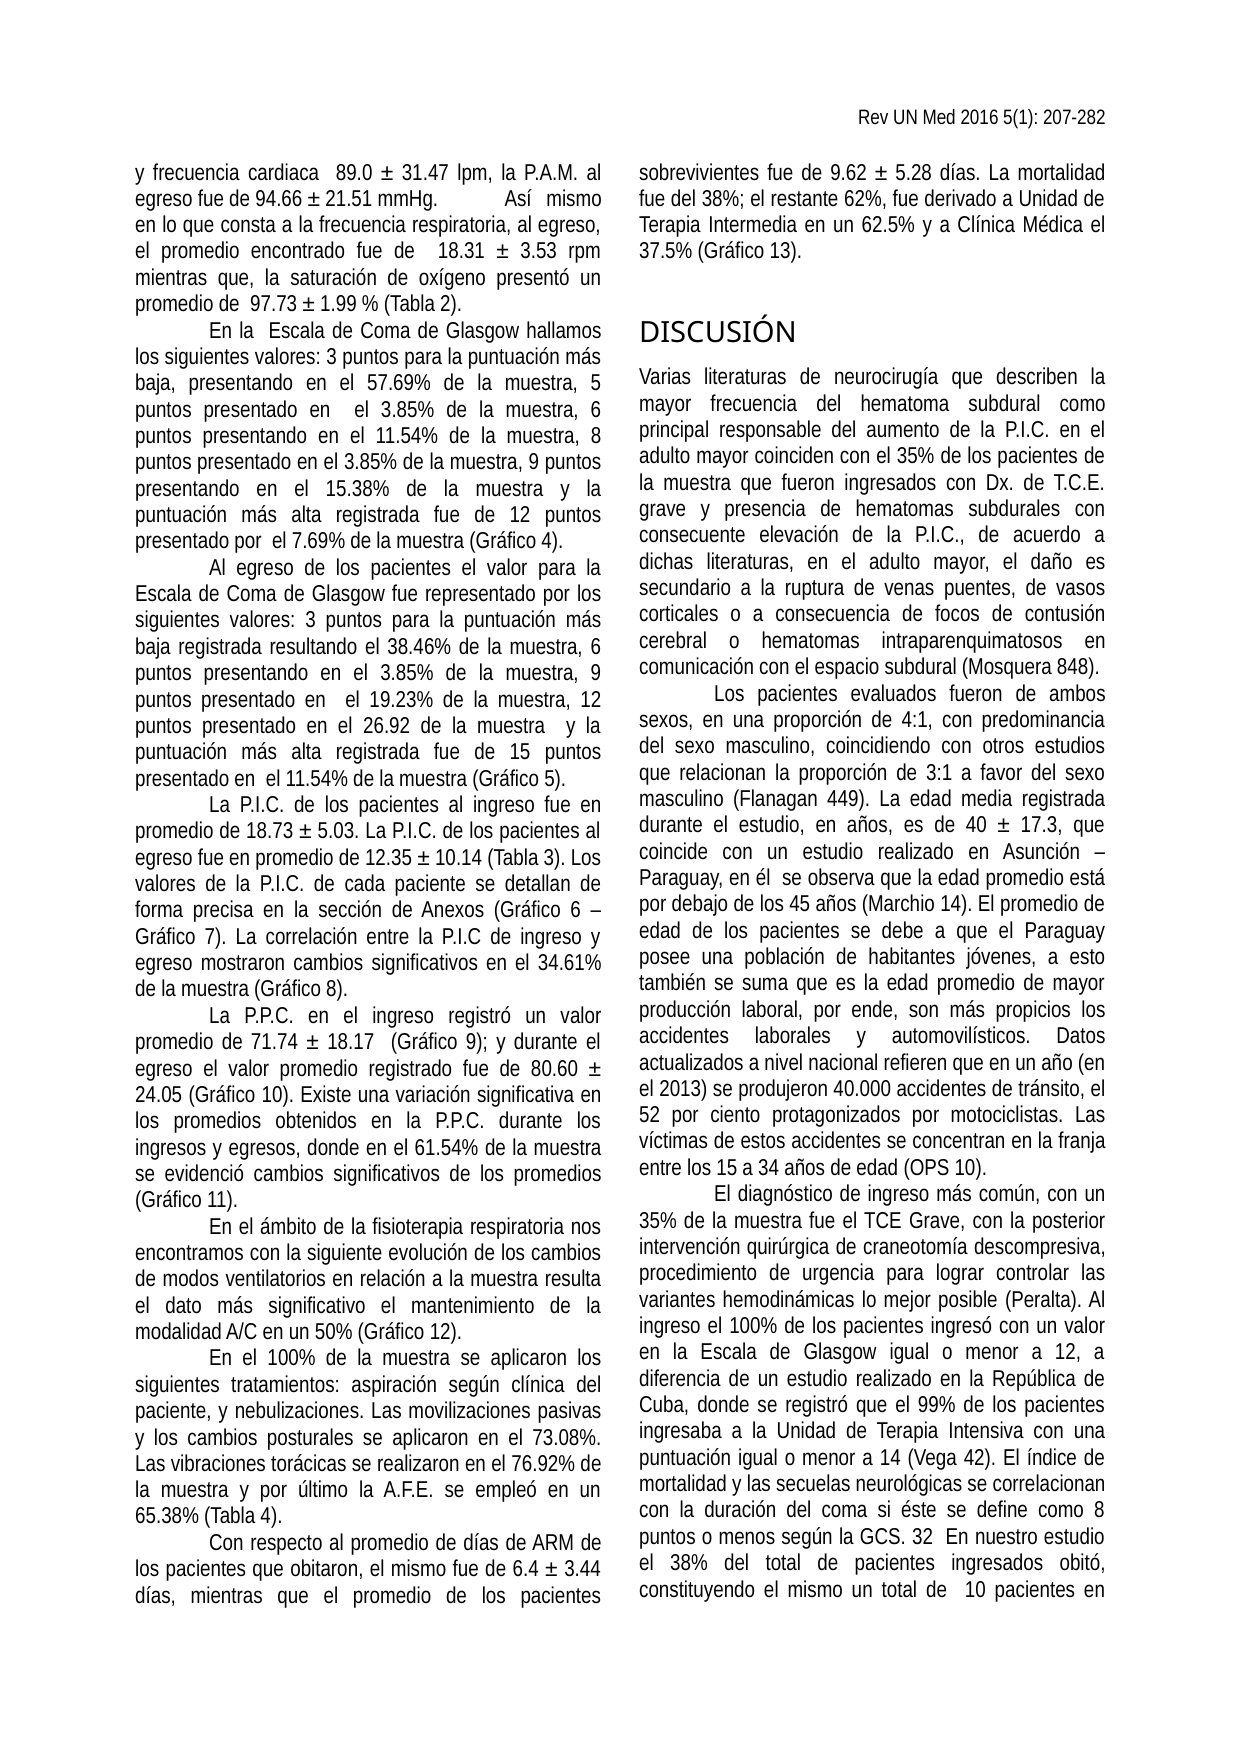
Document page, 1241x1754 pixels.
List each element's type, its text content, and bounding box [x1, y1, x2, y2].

text La P.P.C. en el ingreso registró un valor promedio de 71.74 ± 18.17 (Gráfico 9); y durante el egreso el valor promedio registrado fue de 80.60 ± 24.05 (Gráfico 10). Existe una variación significativa en los promedios obtenidos en la P.P.C. durante los ingresos y egresos, donde en el 61.54% de la muestra se evidenció cambios significativos de los promedios (Gráfico 11). [135, 1002, 601, 1213]
text y frecuencia cardiaca 89.0 ± 31.47 lpm, la P.A.M. al egreso fue de 94.66 ± 21.51 mmHg. Así mismo en lo que consta a la frecuencia respiratoria, al egreso, el promedio encontrado fue de 18.31 ± 3.53 rpm mientras que, la saturación de oxígeno presentó un promedio de 97.73 ± 1.99 % (Tabla 2). [135, 158, 601, 317]
text Los pacientes evaluados fueron de ambos sexos, en una proporción de 4:1, con predominancia del sexo masculino, coincidiendo con otros estudios que relacionan la proporción de 3:1 a favor del sexo masculino (Flanagan 449). La edad media registrada durante el estudio, en años, es de 40 ± 17.3, que coincide con un estudio realizado en Asunción – Paraguay, en él se observa que la edad promedio está por debajo de los 45 años (Marchio 14). El promedio de edad de los pacientes se debe a que el Paraguay posee una población de habitantes jóvenes, a esto también se suma que es la edad promedio de mayor producción laboral, por ende, son más propicios los accidentes laborales y automovilísticos. Datos actualizados a nivel nacional refieren que en un año (en el 2013) se produjeron 40.000 accidentes de tránsito, el 52 por ciento protagonizados por motociclistas. Las víctimas de estos accidentes se concentran en la franja entre los 15 a 34 años de edad (OPS 10). [639, 679, 1106, 1180]
text sobrevivientes fue de 9.62 ± 5.28 días. La mortalidad fue del 38%; el restante 62%, fue derivado a Unidad de Terapia Intermedia en un 62.5% y a Clínica Médica el 37.5% (Gráfico 13). [639, 158, 1106, 264]
text Con respecto al promedio de días de ARM de los pacientes que obitaron, el mismo fue de 6.4 ± 3.44 días, mientras que el promedio de los pacientes [135, 1529, 601, 1608]
text El diagnóstico de ingreso más común, con un 35% de la muestra fue el TCE Grave, con la posterior intervención quirúrgica de craneotomía descompresiva, procedimiento de urgencia para lograr controlar las variantes hemodinámicas lo mejor posible (Peralta). Al ingreso el 100% de los pacientes ingresó con un valor en la Escala de Glasgow igual o menor a 12, a diferencia de un estudio realizado en la República de Cuba, donde se registró que el 99% de los pacientes ingresaba a la Unidad de Terapia Intensiva con una puntuación igual o menor a 14 (Vega 42). El índice de mortalidad y las secuelas neurológicas se correlacionan con la duración del coma si éste se define como 8 puntos o menos según la GCS. 32 En nuestro estudio el 38% del total de pacientes ingresados obitó, constituyendo el mismo un total de 10 pacientes en [639, 1180, 1106, 1602]
subtitle DISCUSIÓN [639, 311, 1106, 351]
text La P.I.C. de los pacientes al ingreso fue en promedio de 18.73 ± 5.03. La P.I.C. de los pacientes al egreso fue en promedio de 12.35 ± 10.14 (Tabla 3). Los valores de la P.I.C. de cada paciente se detallan de forma precisa en la sección de Anexos (Gráfico 6 – Gráfico 7). La correlación entre la P.I.C de ingreso y egreso mostraron cambios significativos en el 34.61% de la muestra (Gráfico 8). [135, 791, 601, 1002]
text En el 100% de la muestra se aplicaron los siguientes tratamientos: aspiración según clínica del paciente, y nebulizaciones. Las movilizaciones pasivas y los cambios posturales se aplicaron en el 73.08%. Las vibraciones torácicas se realizaron en el 76.92% de la muestra y por último la A.F.E. se empleó en un 65.38% (Tabla 4). [135, 1344, 601, 1529]
text En el ámbito de la fisioterapia respiratoria nos encontramos con la siguiente evolución de los cambios de modos ventilatorios en relación a la muestra resulta el dato más significativo el mantenimiento de la modalidad A/C en un 50% (Gráfico 12). [135, 1213, 601, 1344]
text Al egreso de los pacientes el valor para la Escala de Coma de Glasgow fue representado por los siguientes valores: 3 puntos para la puntuación más baja registrada resultando el 38.46% de la muestra, 6 puntos presentando en el 3.85% de la muestra, 9 puntos presentado en el 19.23% de la muestra, 12 puntos presentado en el 26.92 de la muestra y la puntuación más alta registrada fue de 15 puntos presentado en el 11.54% de la muestra (Gráfico 5). [135, 554, 601, 791]
text En la Escala de Coma de Glasgow hallamos los siguientes valores: 3 puntos para la puntuación más baja, presentando en el 57.69% de la muestra, 5 puntos presentado en el 3.85% de la muestra, 6 puntos presentando en el 11.54% de la muestra, 8 puntos presentado en el 3.85% de la muestra, 9 puntos presentando en el 15.38% de la muestra y la puntuación más alta registrada fue de 12 puntos presentado por el 7.69% de la muestra (Gráfico 4). [135, 317, 601, 554]
text Varias literaturas de neurocirugía que describen la mayor frecuencia del hematoma subdural como principal responsable del aumento de la P.I.C. en el adulto mayor coinciden con el 35% de los pacientes de la muestra que fueron ingresados con Dx. de T.C.E. grave y presencia de hematomas subdurales con consecuente elevación de la P.I.C., de acuerdo a dichas literaturas, en el adulto mayor, el daño es secundario a la ruptura de venas puentes, de vasos corticales o a consecuencia de focos de contusión cerebral o hematomas intraparenquimatosos en comunicación con el espacio subdural (Mosquera 848). [639, 363, 1106, 679]
